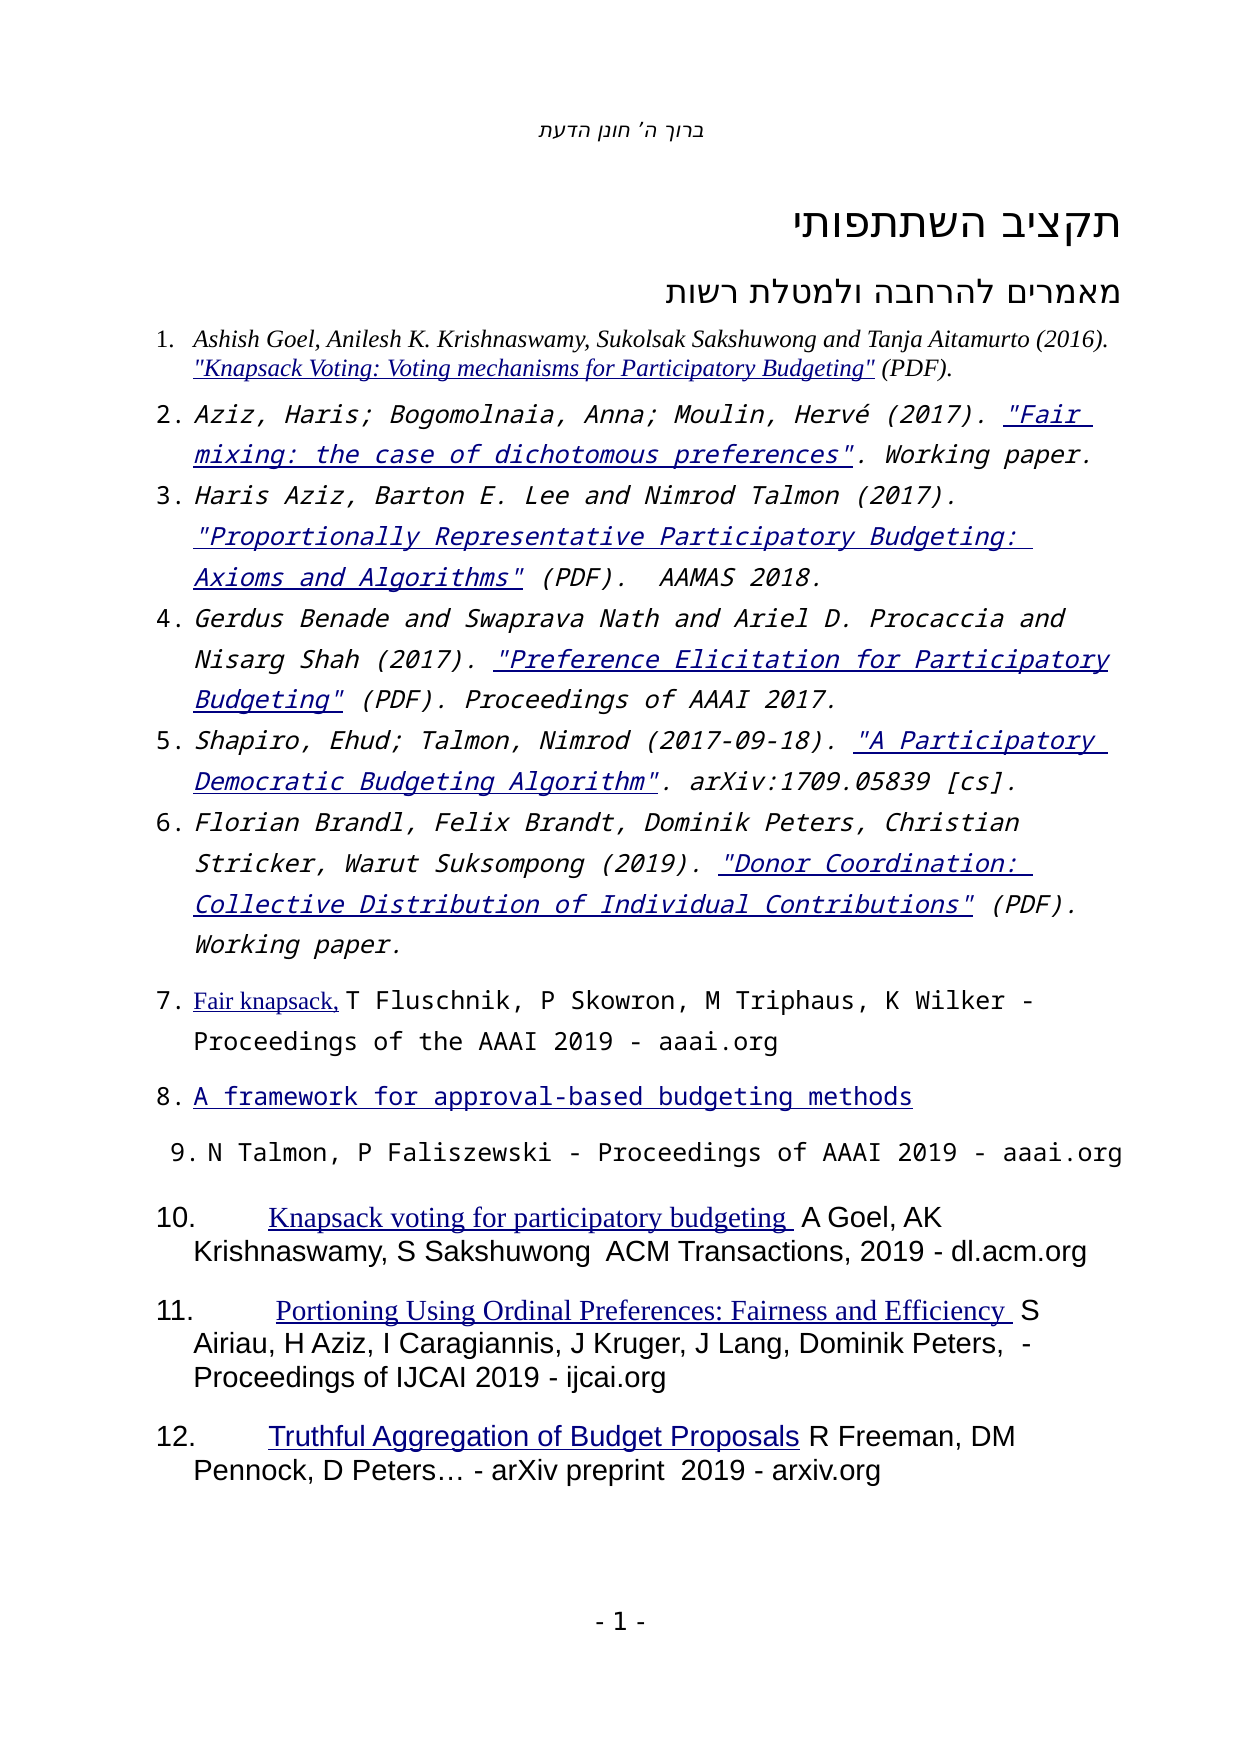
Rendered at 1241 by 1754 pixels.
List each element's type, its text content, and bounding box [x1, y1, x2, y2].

subtitle תקציב השתתפותי [118, 197, 1122, 248]
list A framework for approval-based budgeting methods‏ [156, 1079, 1122, 1113]
list Aziz, Haris; Bogomolnaia, Anna; Moulin, Hervé (2017). "Fair mixing: the case of dichotomous preferences". Working paper. [156, 396, 1122, 471]
list Haris Aziz, Barton E. Lee and Nimrod Talmon (2017). "Proportionally Representative Participatory Budgeting: Axioms and Algorithms" (PDF). AAMAS 2018. [156, 478, 1122, 594]
subtitle Portioning Using Ordinal Preferences: Fairness and Efficiency S Airiau, H Aziz, I Caragiannis, J Kruger, J Lang, Dominik Peters, - Proceedings of IJCAI 2019‏ - ijcai.org [156, 1293, 1122, 1394]
list Gerdus Benade and Swaprava Nath and Ariel D. Procaccia and Nisarg Shah (2017). "Preference Elicitation for Participatory Budgeting" (PDF). Proceedings of AAAI 2017. [156, 600, 1122, 716]
subtitle מאמרים להרחבה ולמטלת רשות [118, 273, 1122, 312]
list Florian Brandl, Felix Brandt, Dominik Peters, Christian Stricker, Warut Suksompong (2019). "Donor Coordination: Collective Distribution of Individual Contributions" (PDF). Working paper. [156, 804, 1122, 961]
subtitle Truthful Aggregation of Budget Proposals R Freeman, DM Pennock, D Peters… - arXiv preprint 2019‏ - arxiv.org‏‏ [156, 1419, 1122, 1487]
list Shapiro, Ehud; Talmon, Nimrod (2017-09-18). "A Participatory Democratic Budgeting Algorithm". arXiv:1709.05839 [cs]. [156, 723, 1122, 798]
subtitle Knapsack voting for participatory budgeting A Goel, AK Krishnaswamy, S Sakshuwong ACM Transactions, 2019‏ - dl.acm.org‏ [156, 1200, 1122, 1268]
list N Talmon, P Faliszewski - Proceedings of AAAI 2019‏ - aaai.org [156, 1134, 1122, 1168]
list Fair knapsack, T Fluschnik, P Skowron, M Triphaus, K Wilker - Proceedings of the AAAI 2019‏ - aaai.org [156, 982, 1122, 1057]
list Ashish Goel, Anilesh K. Krishnaswamy, Sukolsak Sakshuwong and Tanja Aitamurto (2016). "Knapsack Voting: Voting mechanisms for Participatory Budgeting" (PDF). [156, 324, 1122, 382]
